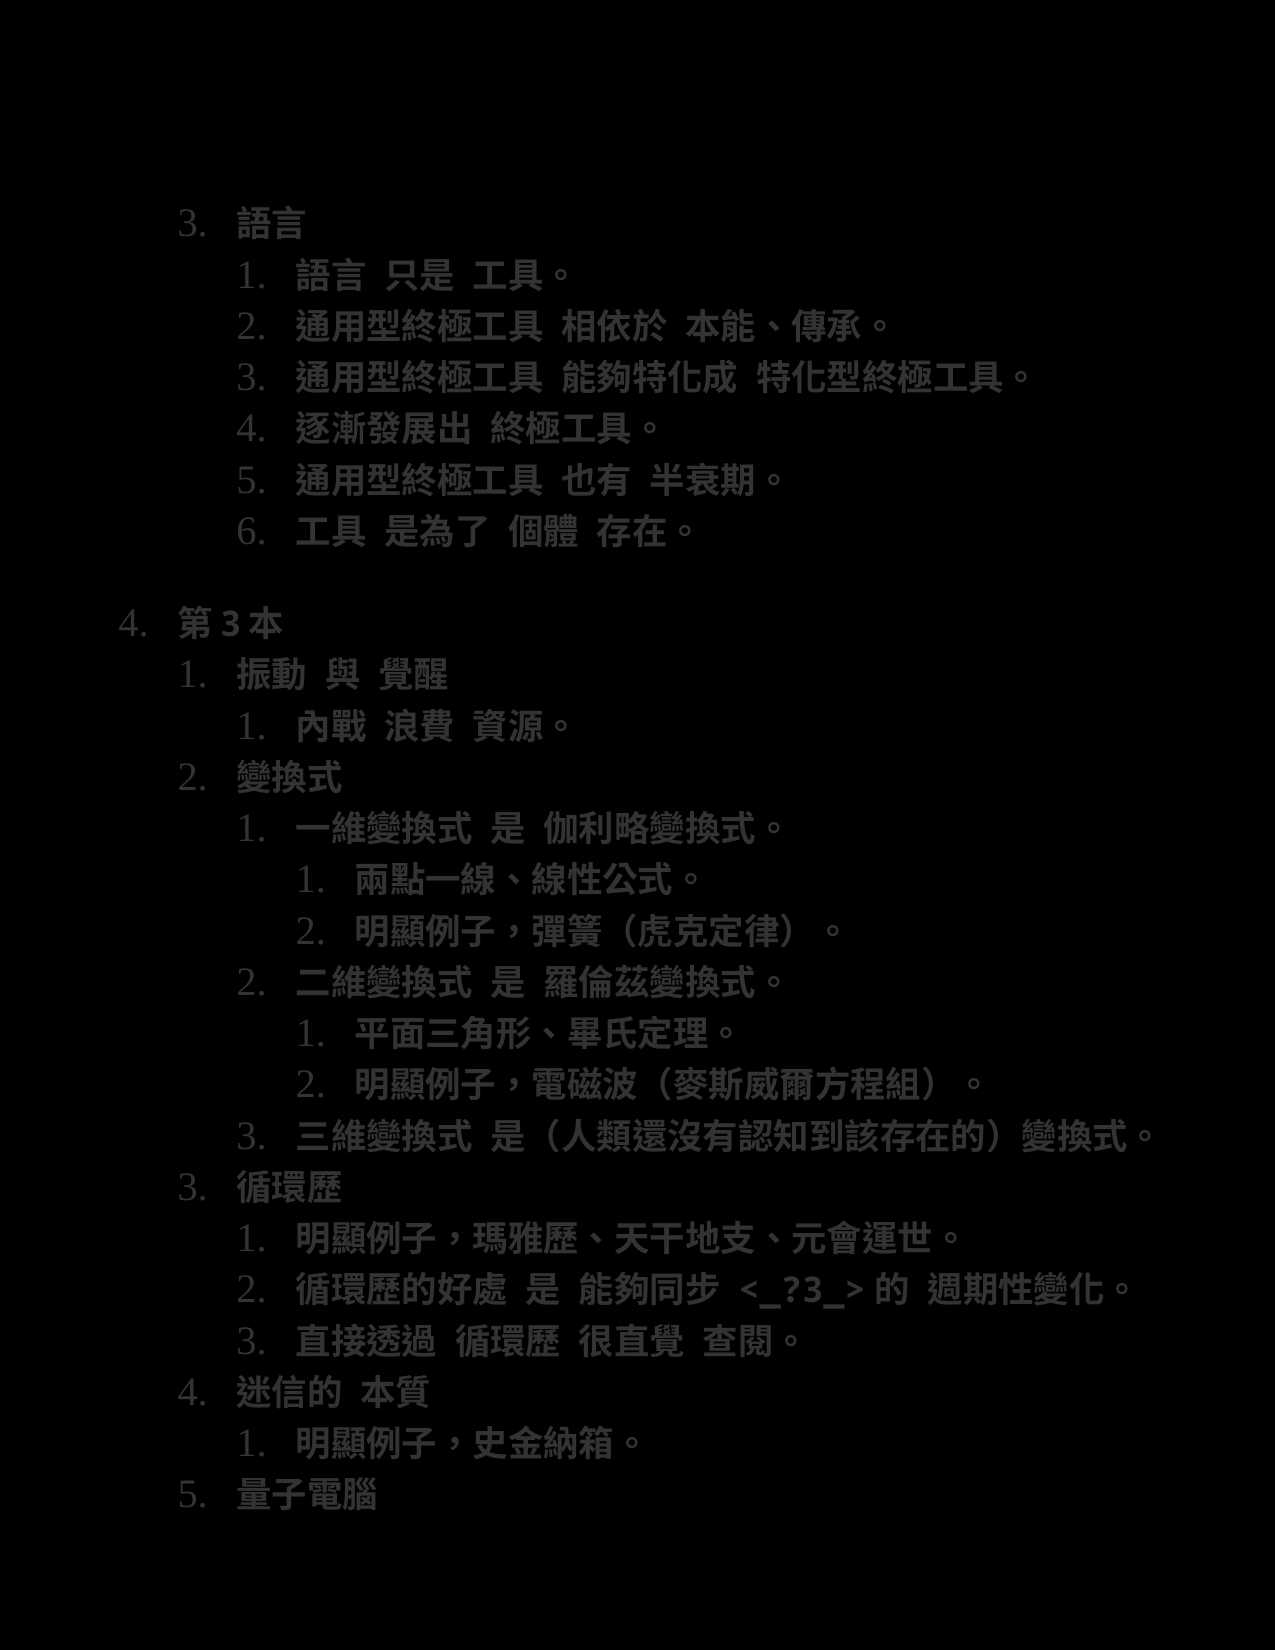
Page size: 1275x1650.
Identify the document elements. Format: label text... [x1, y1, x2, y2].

list 明顯例子，瑪雅歷、天干地支、元會運世。 [236, 1211, 1157, 1262]
list 明顯例子，電磁波（麥斯威爾方程組）。 [295, 1057, 1157, 1108]
list 工具 是為了 個體 存在。 [236, 503, 1157, 554]
list 二維變換式 是 羅倫茲變換式。 [236, 954, 1157, 1006]
list 通用型終極工具 相依於 本能、傳承。 [236, 298, 1157, 349]
list 明顯例子，史金納箱。 [236, 1416, 1157, 1467]
list 量子電腦 [177, 1467, 1157, 1518]
list 三維變換式 是（人類還沒有認知到該存在的）變換式。 [236, 1108, 1157, 1159]
list 兩點一線、線性公式。 [295, 852, 1157, 903]
list 直接透過 循環歷 很直覺 查閱。 [236, 1313, 1157, 1364]
list 一維變換式 是 伽利略變換式。 [236, 801, 1157, 852]
list 迷信的 本質 [177, 1364, 1157, 1416]
list 循環歷 [177, 1159, 1157, 1211]
list 逐漸發展出 終極工具。 [236, 401, 1157, 452]
list 通用型終極工具 也有 半衰期。 [236, 452, 1157, 503]
list 循環歷的好處 是 能夠同步 <_?3_> 的 週期性變化。 [236, 1262, 1157, 1313]
list 語言 只是 工具。 [236, 247, 1157, 298]
list 通用型終極工具 能夠特化成 特化型終極工具。 [236, 349, 1157, 401]
list 內戰 浪費 資源。 [236, 698, 1157, 749]
list 明顯例子，彈簧（虎克定律）。 [295, 903, 1157, 954]
list 變換式 [177, 749, 1157, 801]
list 語言 [177, 196, 1157, 247]
list 第3本 [118, 595, 1157, 647]
list 平面三角形、畢氏定理。 [295, 1006, 1157, 1057]
list 振動 與 覺醒 [177, 647, 1157, 698]
